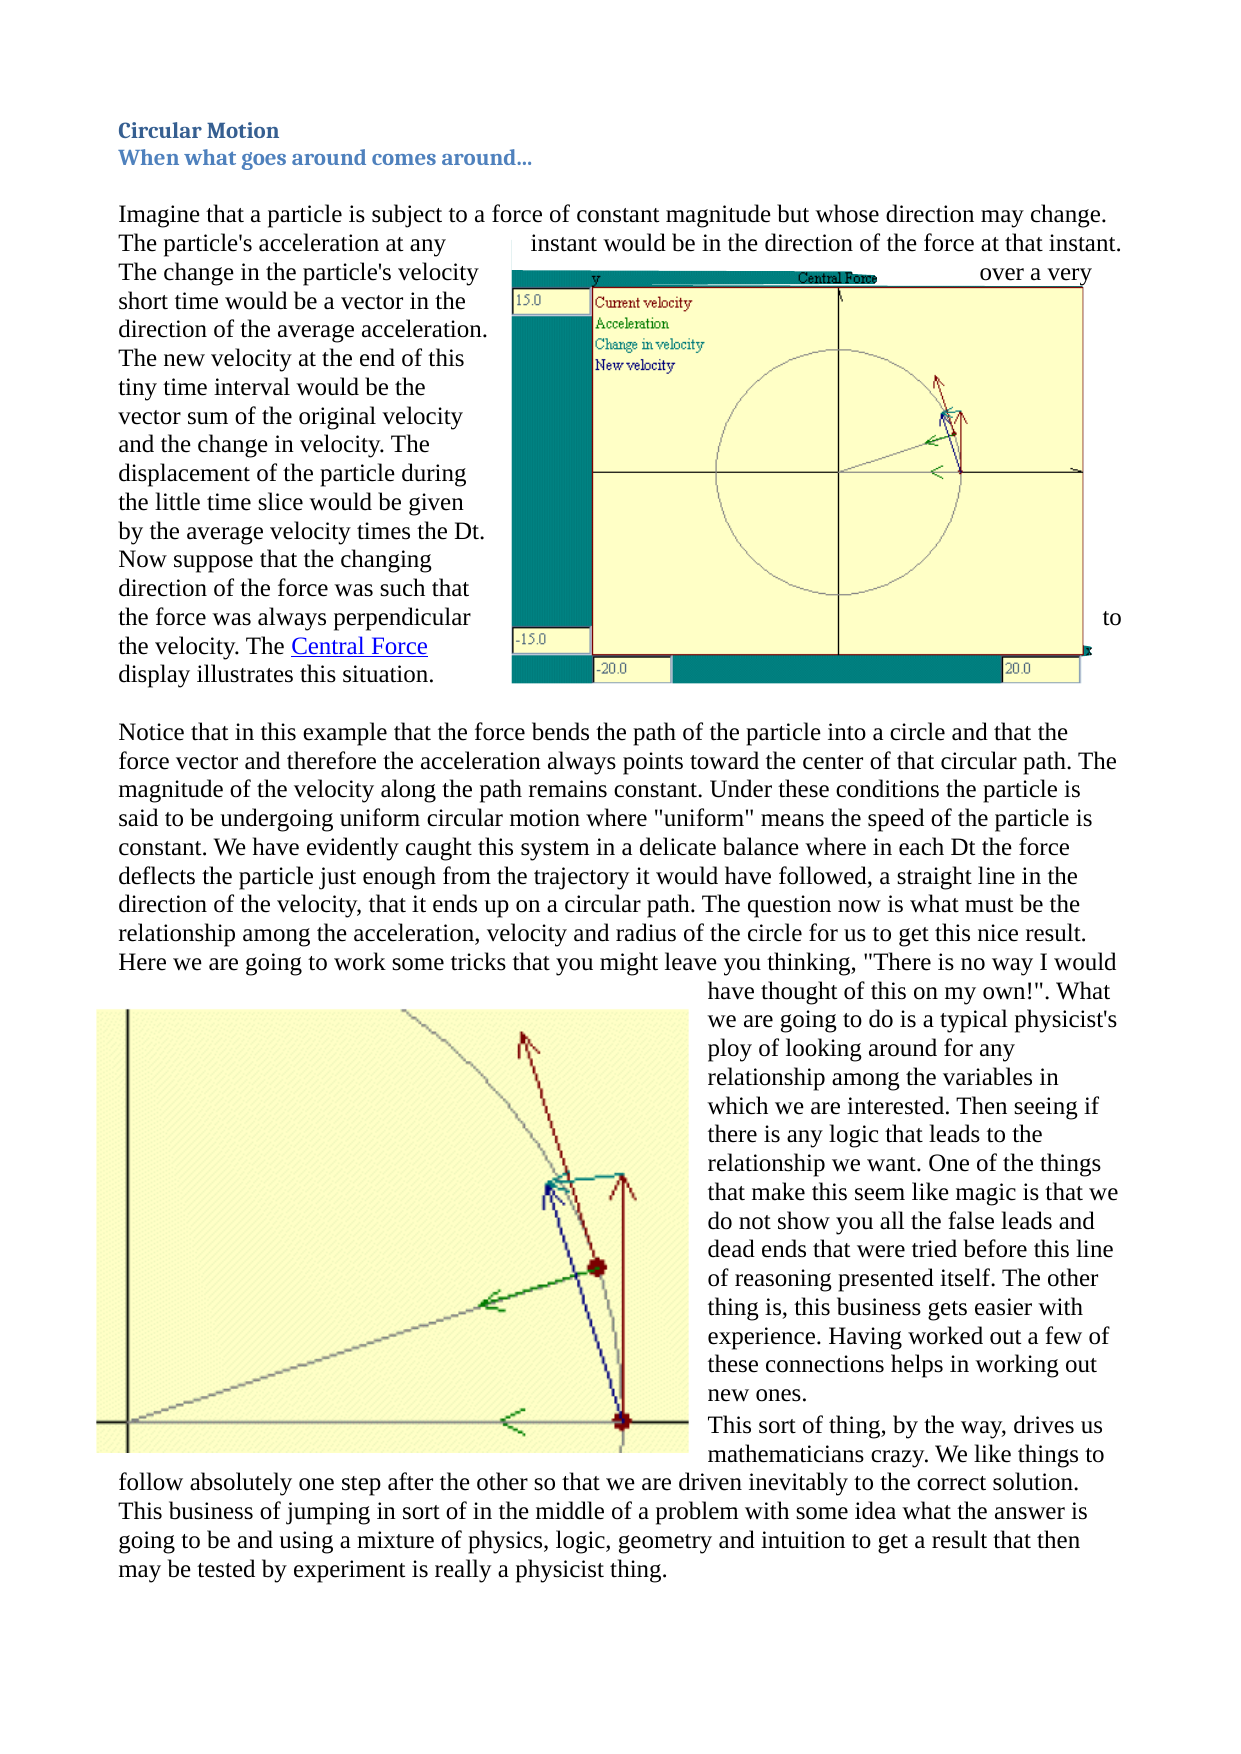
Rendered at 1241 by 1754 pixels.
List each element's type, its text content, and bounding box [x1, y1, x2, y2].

subtitle Circular Motion [118, 118, 1122, 144]
text Notice that in this example that the force bends the path of the particle into a circle and that the force vector and therefore the acceleration always points toward the center of that circular path. The magnitude of the velocity along the path remains constant. Under these conditions the particle is said to be undergoing uniform circular motion where "uniform" means the speed of the particle is constant. We have evidently caught this system in a delicate balance where in each Dt the force deflects the particle just enough from the trajectory it would have followed, a straight line in the direction of the velocity, that it ends up on a circular path. The question now is what must be the relationship among the acceleration, velocity and radius of the circle for us to get this nice result. [118, 717, 1122, 947]
picture [511, 239, 1093, 684]
picture [96, 1002, 689, 1453]
subtitle When what goes around comes around... [118, 144, 1122, 171]
text Imagine that a particle is subject to a force of constant magnitude but whose direction may change. The particle's acceleration at any instant would be in the direction of the force at that instant. The change in the particle's velocity over a very short time would be a vector in the direction of the average acceleration. The new velocity at the end of this tiny time interval would be the vector sum of the original velocity and the change in velocity. The displacement of the particle during the little time slice would be given by the average velocity times the Dt. Now suppose that the changing direction of the force was such that the force was always perpendicular to the velocity. The Central Force display illustrates this situation. [118, 199, 1122, 688]
text This sort of thing, by the way, drives us mathematicians crazy. We like things to follow absolutely one step after the other so that we are driven inevitably to the correct solution. This business of jumping in sort of in the middle of a problem with some idea what the answer is going to be and using a mixture of physics, logic, geometry and intuition to get a result that then may be tested by experiment is really a physicist thing. [118, 1410, 1122, 1582]
text Here we are going to work some tricks that you might leave you thinking, "There is no way I would have thought of this on my own!". What we are going to do is a typical physicist's ploy of looking around for any relationship among the variables in which we are interested. Then seeing if there is any logic that leads to the relationship we want. One of the things that make this seem like magic is that we do not show you all the false leads and dead ends that were tried before this line of reasoning presented itself. The other thing is, this business gets easier with experience. Having worked out a few of these connections helps in working out new ones. [118, 947, 1122, 1407]
